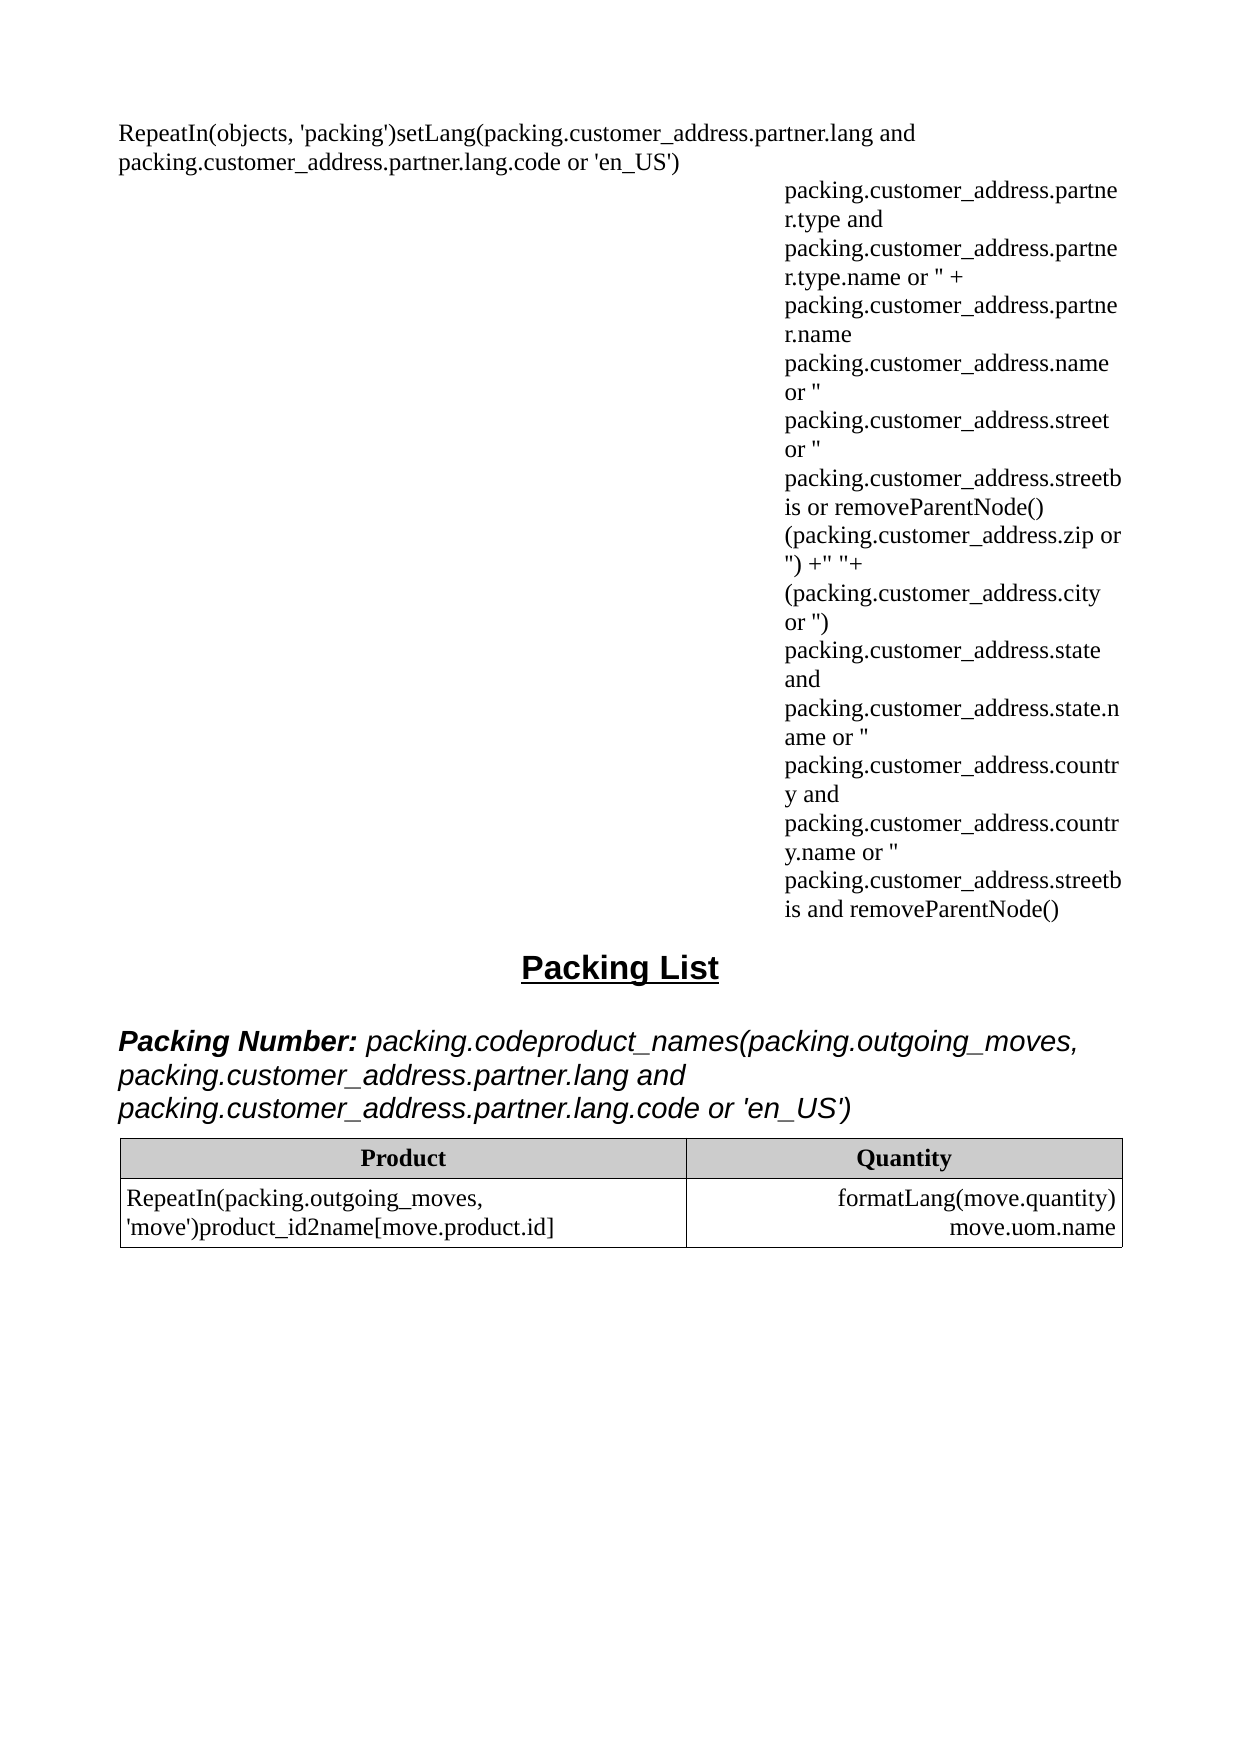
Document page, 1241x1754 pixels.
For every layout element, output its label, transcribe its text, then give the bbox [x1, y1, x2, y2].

table_cell RepeatIn(packing.outgoing_moves, 'move')product_id2name[move.product.id] [121, 1179, 686, 1247]
text packing.customer_address.streetbis and removeParentNode() [784, 866, 1122, 923]
text packing.customer_address.state and packing.customer_address.state.name or '' [784, 636, 1122, 751]
text packing.customer_address.country and packing.customer_address.country.name or '' [784, 751, 1122, 866]
text packing.customer_address.street or '' [784, 406, 1122, 463]
text RepeatIn(objects, 'packing')setLang(packing.customer_address.partner.lang and packing.customer_address.partner.lang.code or 'en_US') [118, 118, 1122, 176]
subtitle Packing List [118, 948, 1122, 987]
text packing.customer_address.name or '' [784, 348, 1122, 406]
subtitle Packing Number: packing.codeproduct_names(packing.outgoing_moves, packing.customer_address.partner.lang and packing.customer_address.partner.lang.code or 'en_US') [118, 1024, 1122, 1125]
text (packing.customer_address.zip or '') +" "+ (packing.customer_address.city or '') [784, 521, 1122, 636]
table_cell formatLang(move.quantity) move.uom.name [687, 1179, 1122, 1247]
text packing.customer_address.streetbis or removeParentNode() [784, 463, 1122, 521]
text packing.customer_address.partner.type and packing.customer_address.partner.type.name or '' + packing.customer_address.partner.name [784, 176, 1122, 348]
table_header Product [121, 1139, 686, 1178]
table_header Quantity [687, 1139, 1122, 1178]
